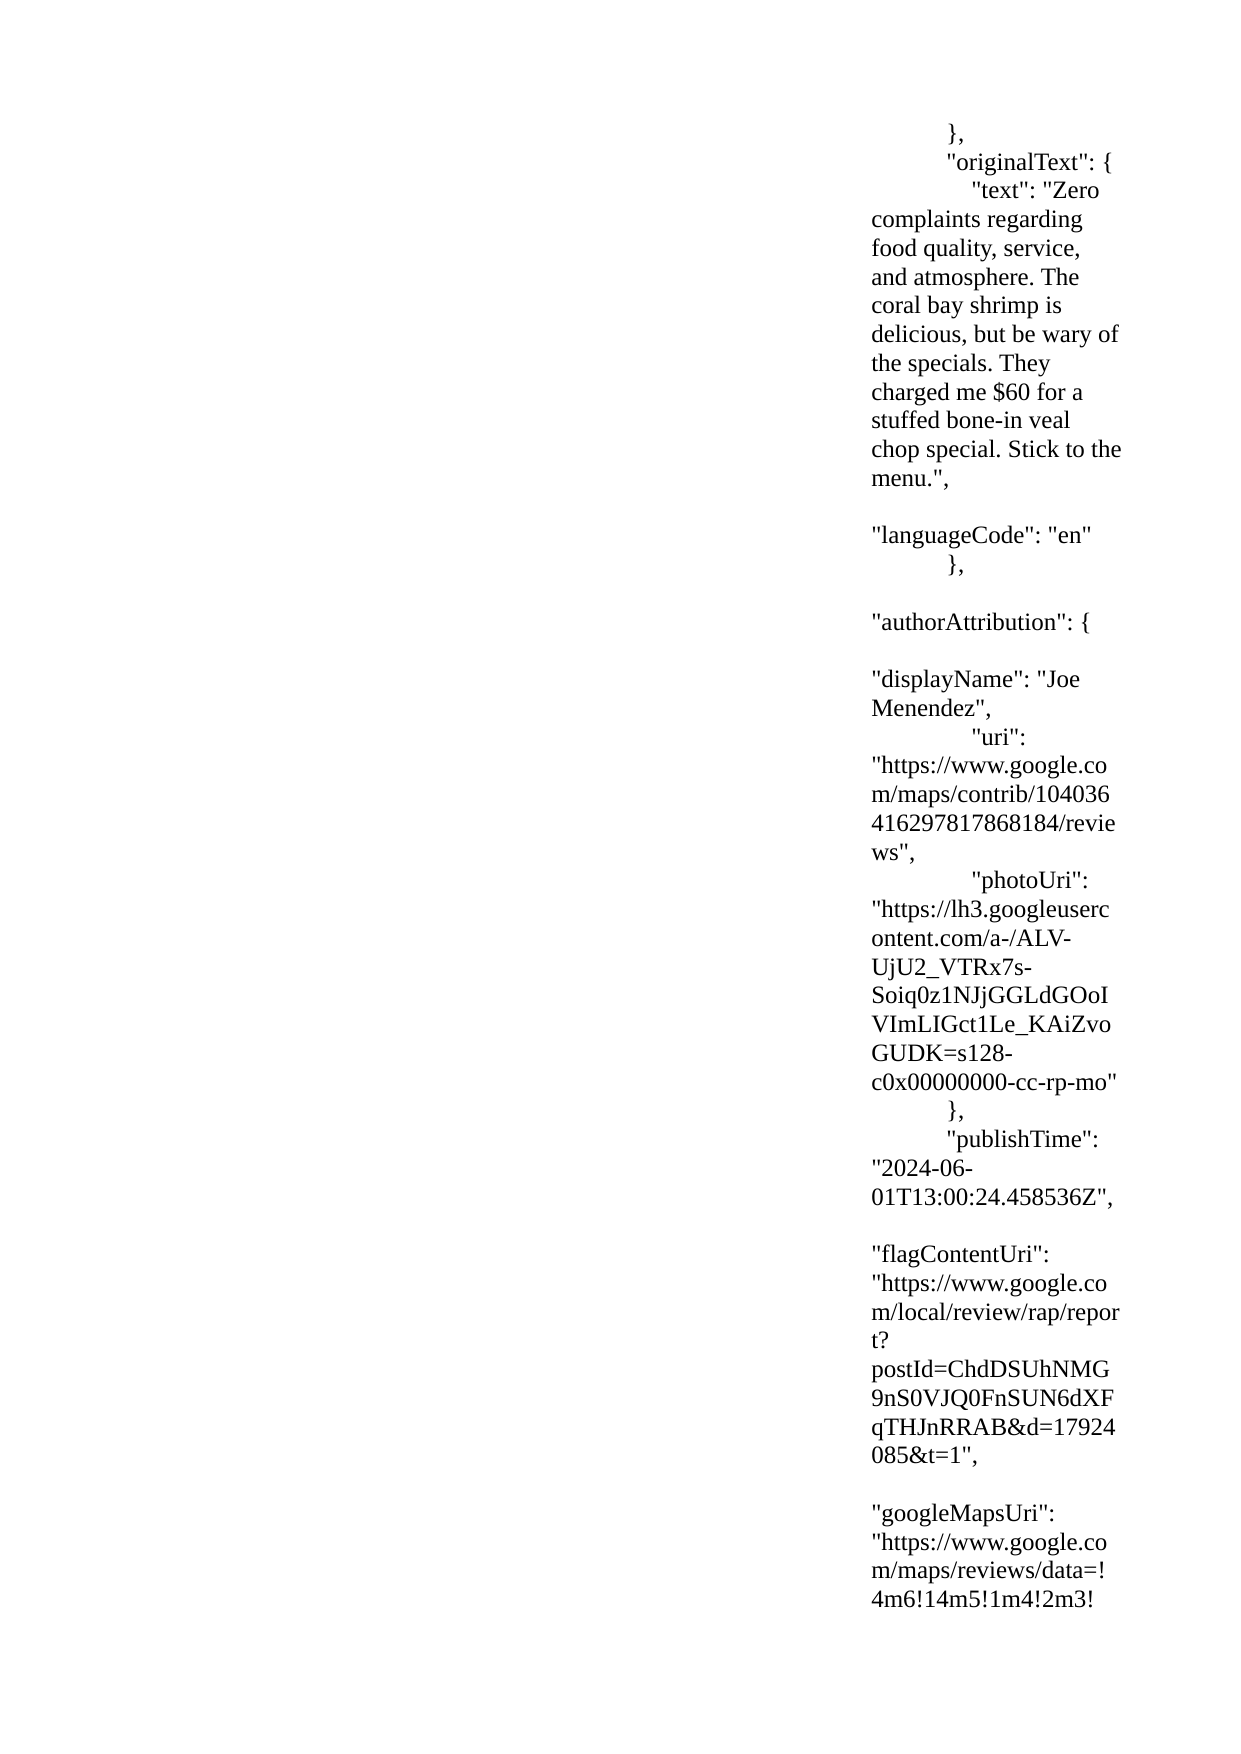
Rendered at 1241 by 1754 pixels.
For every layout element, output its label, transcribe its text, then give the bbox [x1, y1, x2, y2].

table_cell }, "originalText": { "text": "Zero complaints regarding food quality, service, and atmosphere. The coral bay shrimp is delicious, but be wary of the specials. They charged me $60 for a stuffed bone-in veal chop special. Stick to the menu.", "languageCode": "en" }, "authorAttribution": { "displayName": "Joe Menendez", "uri": "https://www.google.com/maps/contrib/104036416297817868184/reviews", "photoUri": "https://lh3.googleusercontent.com/a-/ALV-UjU2_VTRx7s-Soiq0z1NJjGGLdGOoIVImLIGct1Le_KAiZvoGUDK=s128-c0x00000000-cc-rp-mo" }, "publishTime": "2024-06-01T13:00:24.458536Z", "flagContentUri": "https://www.google.com/local/review/rap/report?postId=ChdDSUhNMG9nS0VJQ0FnSUN6dXFqTHJnRRAB&d=17924085&t=1", "googleMapsUri": "https://www.google.com/maps/reviews/data=!4m6!14m5!1m4!2m3! [871, 118, 1122, 1613]
table_cell [118, 118, 278, 1613]
table_cell [620, 118, 871, 1613]
table_cell [278, 118, 620, 1613]
